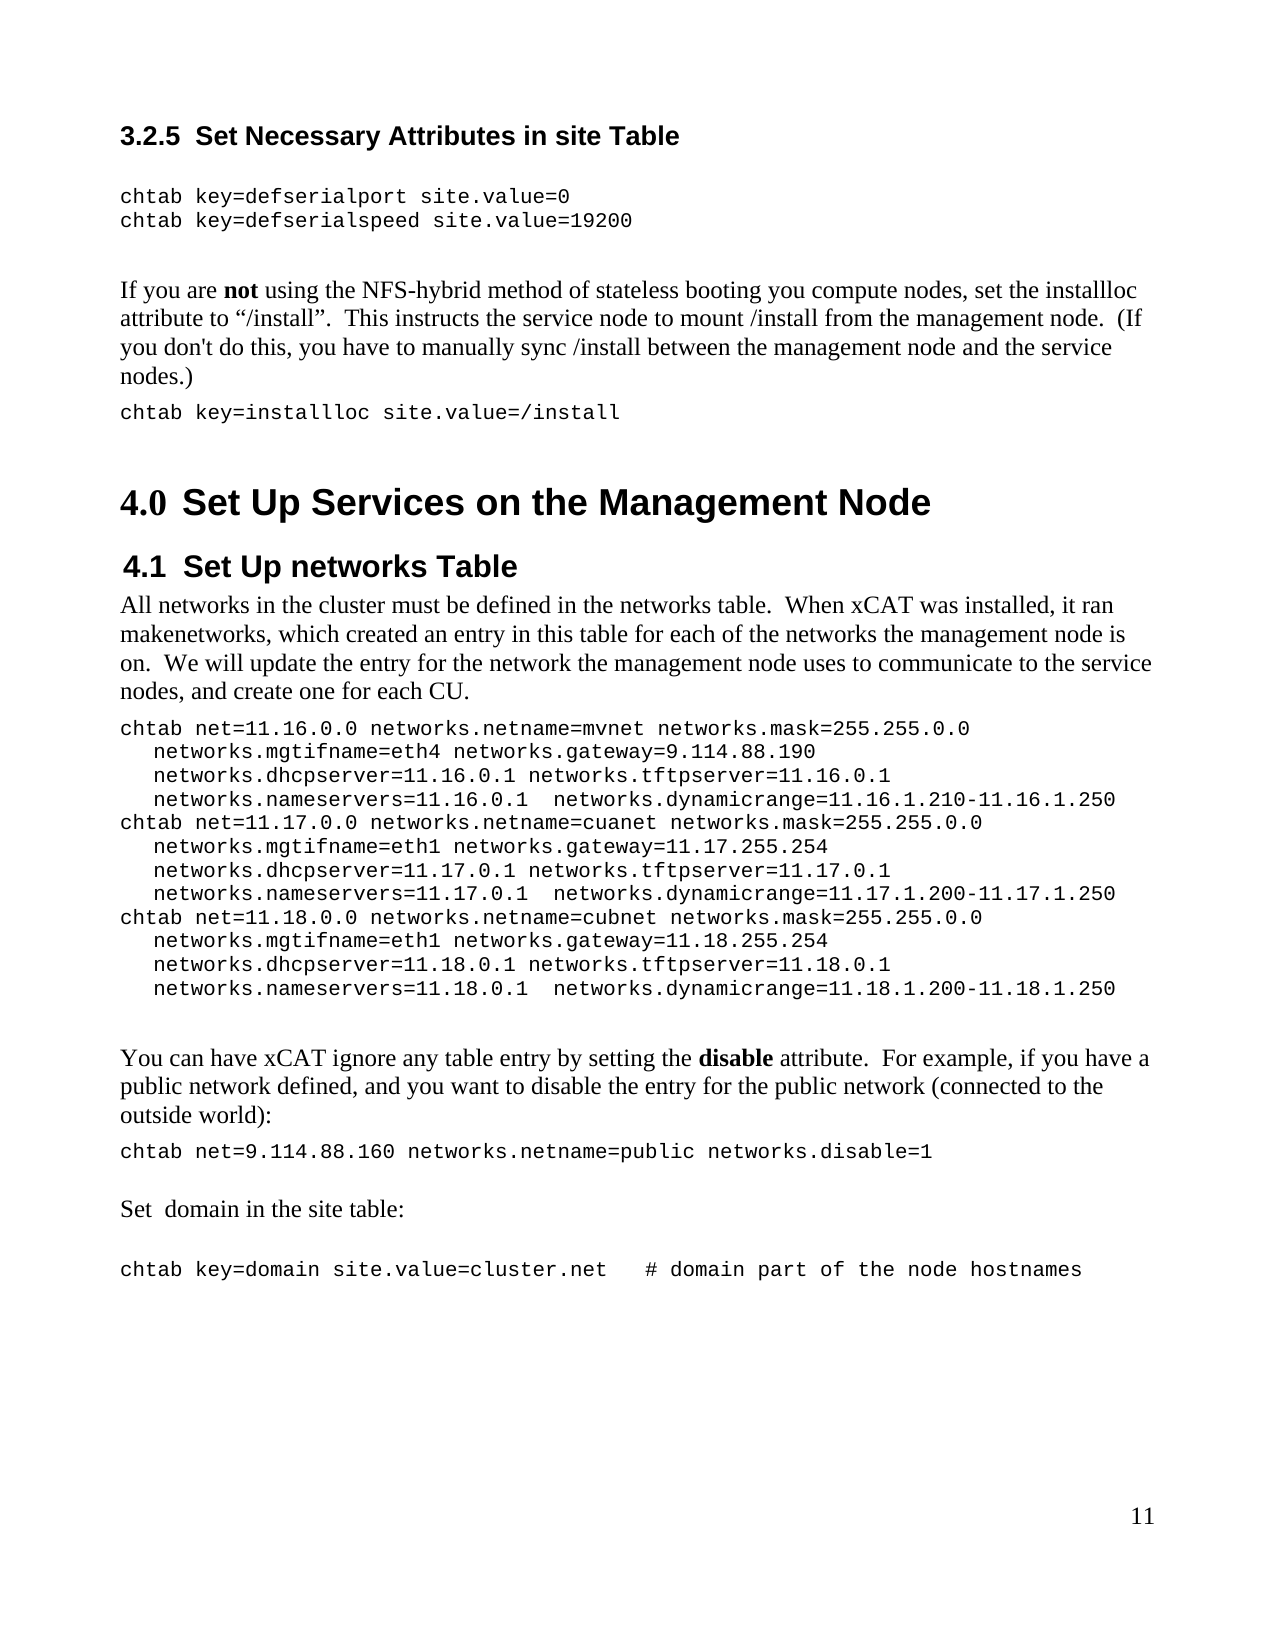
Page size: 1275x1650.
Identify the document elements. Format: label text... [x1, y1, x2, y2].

text You can have xCAT ignore any table entry by setting the disable attribute. For example, if you have a public network defined, and you want to disable the entry for the public network (connected to the outside world): [120, 1043, 1155, 1129]
text chtab key=installloc site.value=/install [120, 402, 1155, 426]
text If you are not using the NFS-hybrid method of stateless booting you compute nodes, set the installloc attribute to “/install”. This instructs the service node to mount /install from the management node. (If you don't do this, you have to manually sync /install between the management node and the service nodes.) [120, 275, 1155, 390]
subtitle Set Up Services on the Management Node [120, 480, 1155, 523]
text chtab net=11.16.0.0 networks.netname=mvnet networks.mask=255.255.0.0 networks.mgtifname=eth4 networks.gateway=9.114.88.190 networks.dhcpserver=11.16.0.1 networks.tftpserver=11.16.0.1 networks.nameservers=11.16.0.1 networks.dynamicrange=11.16.1.210-11.16.1.250 [120, 718, 1155, 812]
text chtab key=defserialspeed site.value=19200 [120, 210, 1155, 233]
subtitle Set Up networks Table [123, 548, 1155, 584]
text chtab key=domain site.value=cluster.net # domain part of the node hostnames [120, 1259, 1155, 1282]
text chtab key=defserialport site.value=0 [120, 186, 1155, 210]
text chtab net=11.18.0.0 networks.netname=cubnet networks.mask=255.255.0.0 networks.mgtifname=eth1 networks.gateway=11.18.255.254 networks.dhcpserver=11.18.0.1 networks.tftpserver=11.18.0.1 networks.nameservers=11.18.0.1 networks.dynamicrange=11.18.1.200-11.18.1.250 [120, 907, 1155, 1001]
text chtab net=11.17.0.0 networks.netname=cuanet networks.mask=255.255.0.0 networks.mgtifname=eth1 networks.gateway=11.17.255.254 networks.dhcpserver=11.17.0.1 networks.tftpserver=11.17.0.1 networks.nameservers=11.17.0.1 networks.dynamicrange=11.17.1.200-11.17.1.250 [120, 812, 1155, 907]
text chtab net=9.114.88.160 networks.netname=public networks.disable=1 [120, 1141, 1155, 1165]
text Set domain in the site table: [120, 1194, 1155, 1223]
text All networks in the cluster must be defined in the networks table. When xCAT was installed, it ran makenetworks, which created an entry in this table for each of the networks the management node is on. We will update the entry for the network the management node uses to communicate to the service nodes, and create one for each CU. [120, 590, 1155, 705]
subtitle Set Necessary Attributes in site Table [120, 120, 1155, 151]
